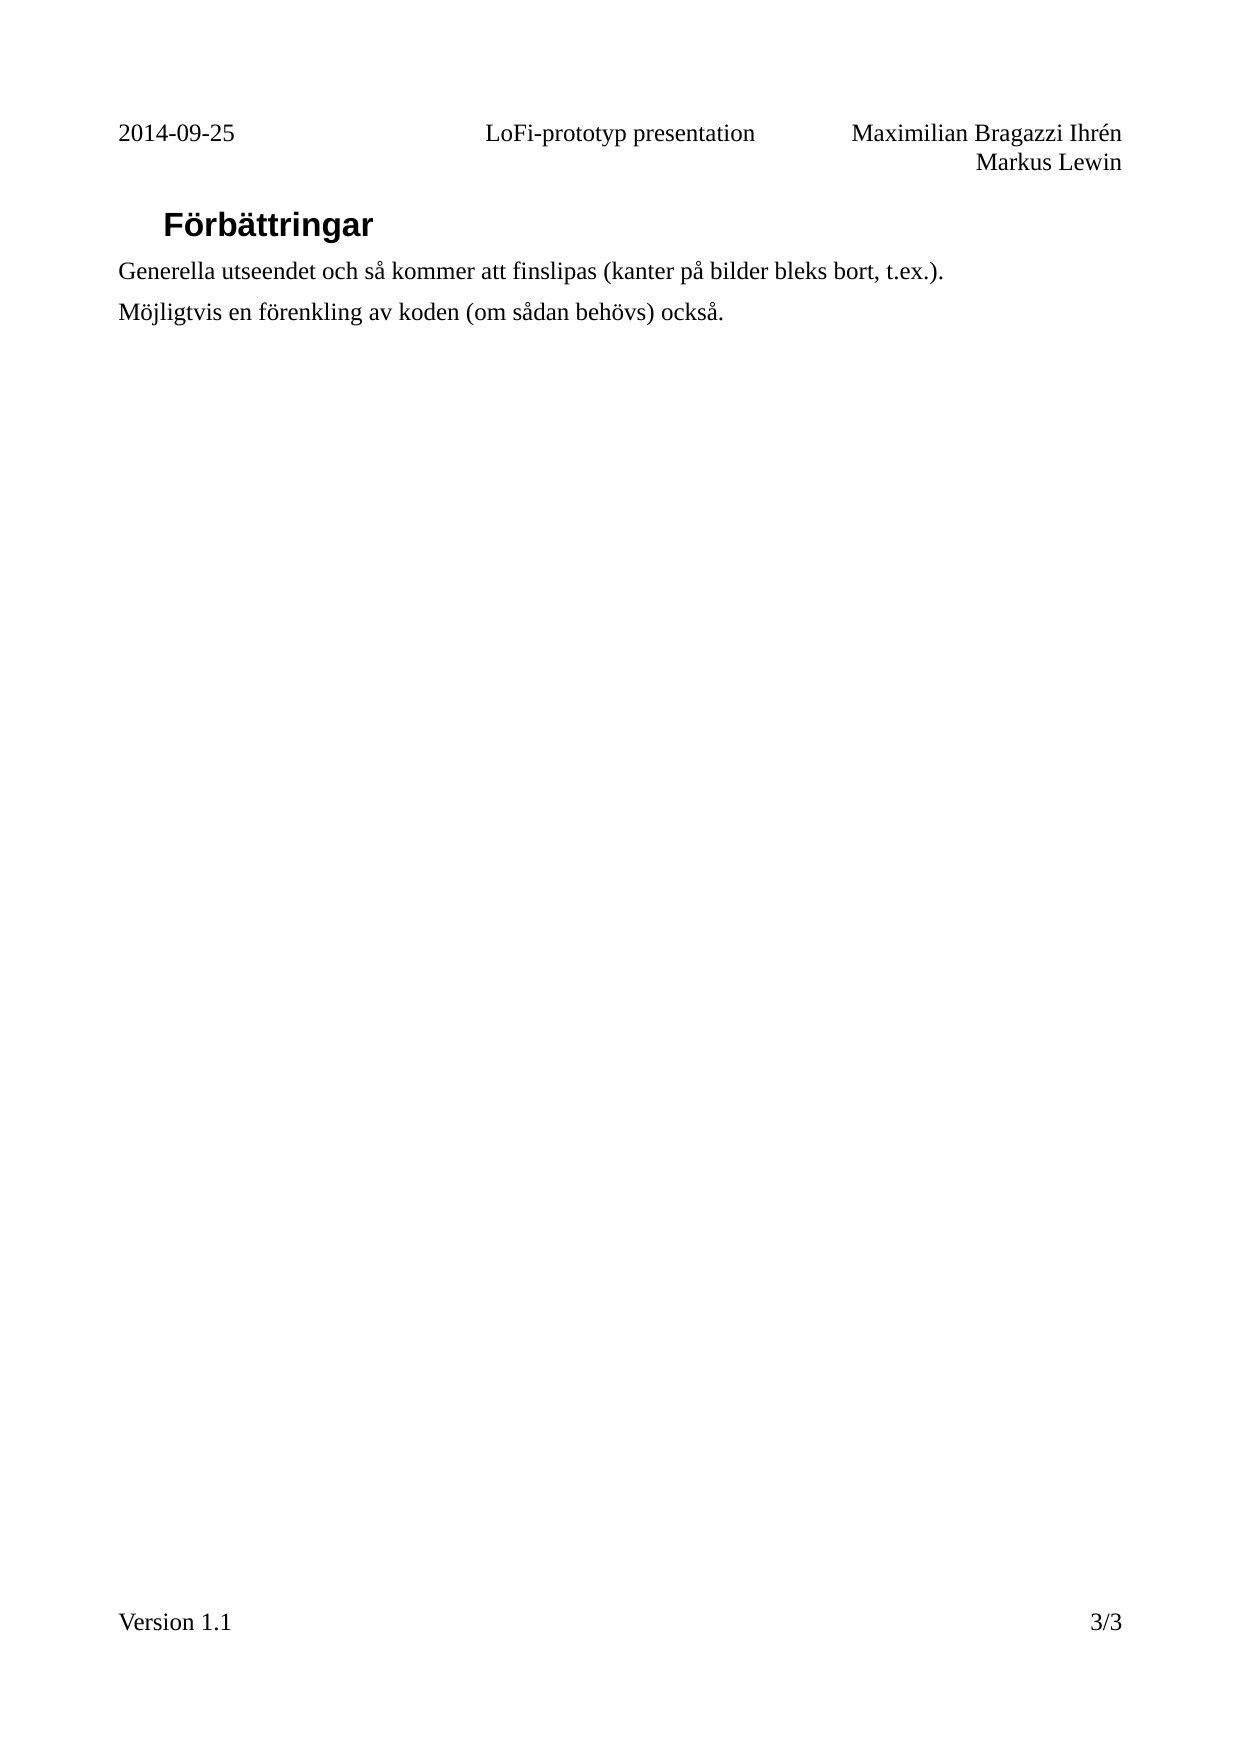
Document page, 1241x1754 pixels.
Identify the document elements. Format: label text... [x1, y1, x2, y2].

text Möjligtvis en förenkling av koden (om sådan behövs) också. [118, 297, 1122, 326]
subtitle Förbättringar [118, 205, 1122, 244]
text Generella utseendet och så kommer att finslipas (kanter på bilder bleks bort, t.ex.). [118, 256, 1122, 285]
